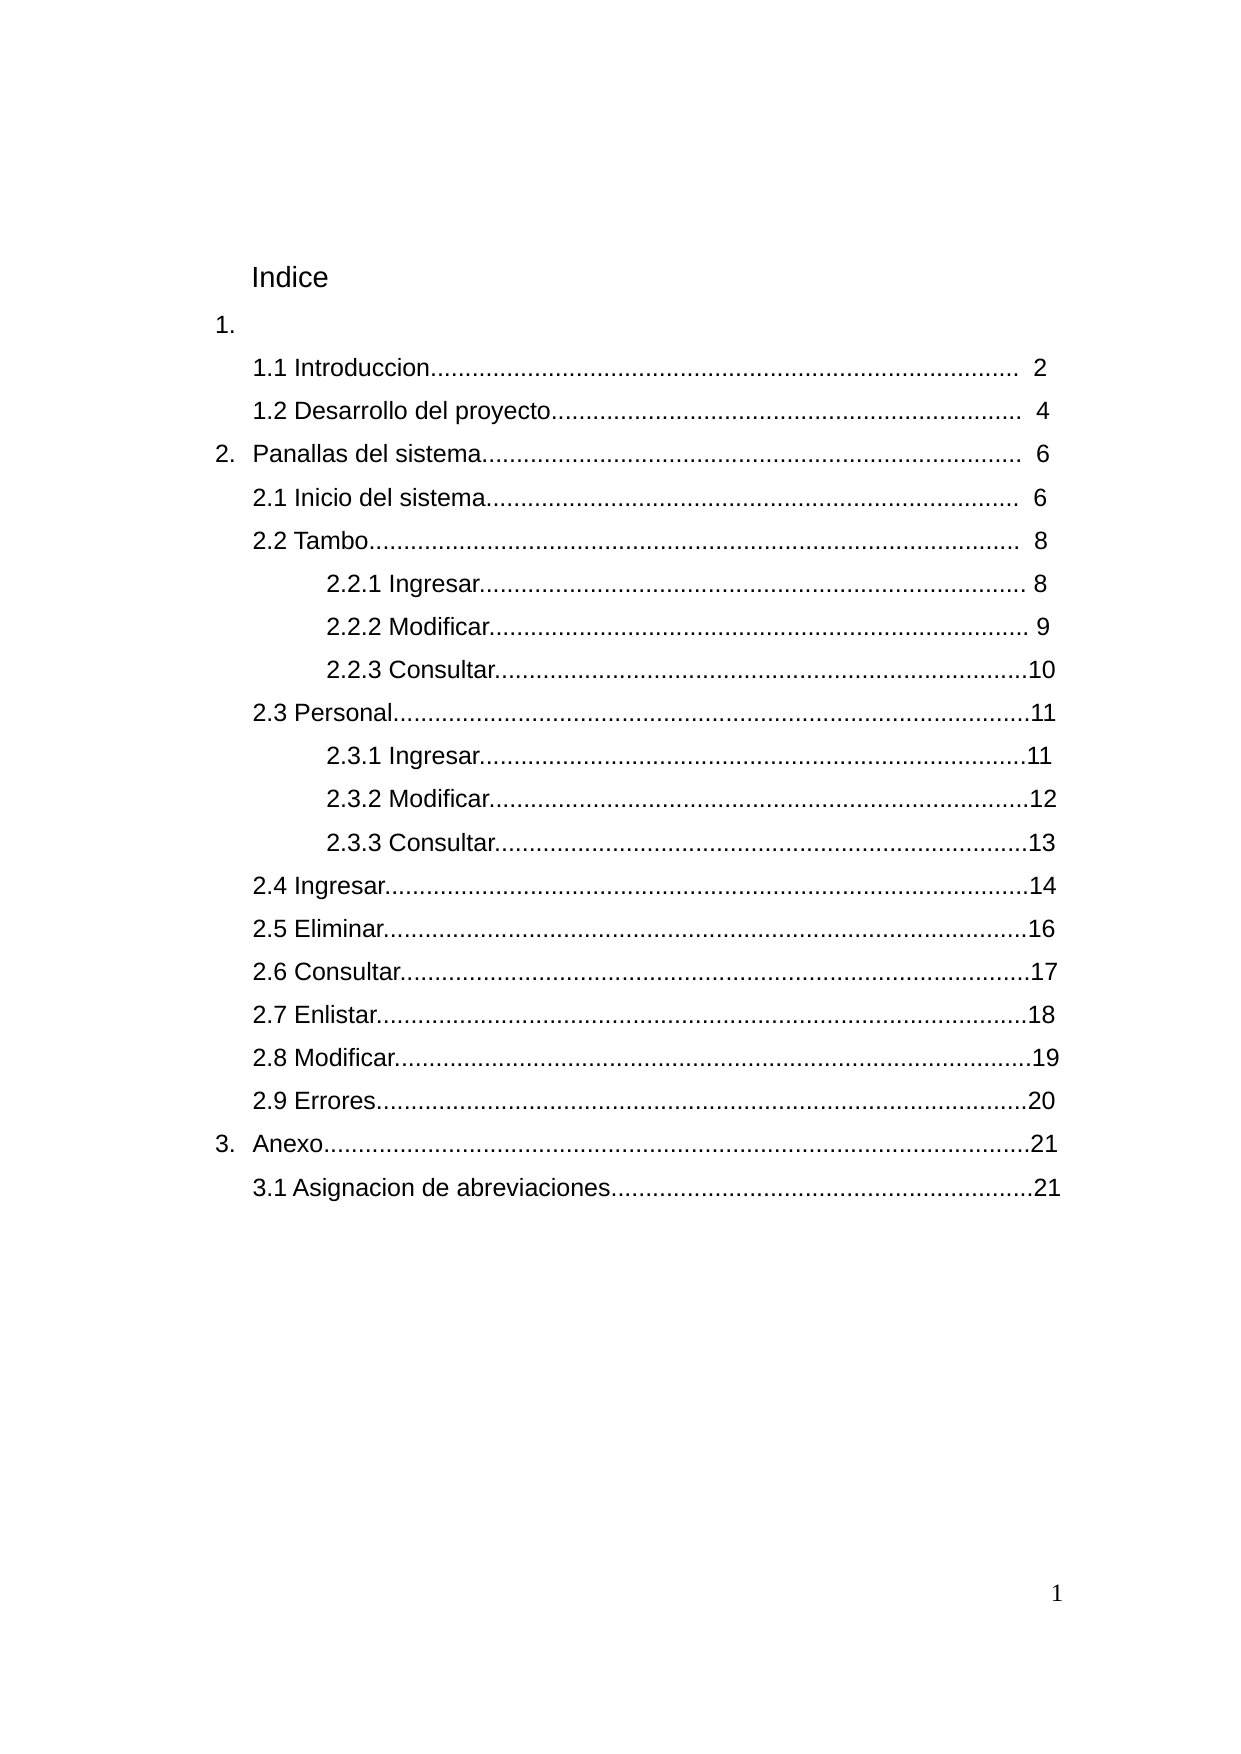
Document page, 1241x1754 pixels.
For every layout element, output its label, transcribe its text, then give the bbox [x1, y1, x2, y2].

list Anexo......................................................................................................21 3.1 Asignacion de abreviaciones.............................................................21 [215, 1129, 1063, 1201]
text Indice [177, 260, 1063, 293]
list Panallas del sistema.............................................................................. 6 2.1 Inicio del sistema............................................................................. 6 2.2 Tambo.............................................................................................. 8 2.2.1 Ingresar............................................................................... 8 2.2.2 Modificar.............................................................................. 9 2.2.3 Consultar.............................................................................10 2.3 Personal............................................................................................11 2.3.1 Ingresar...............................................................................11 2.3.2 Modificar..............................................................................12 2.3.3 Consultar.............................................................................13 2.4 Ingresar.............................................................................................14 2.5 Eliminar.............................................................................................16 2.6 Consultar...........................................................................................17 2.7 Enlistar..............................................................................................18 2.8 Modificar............................................................................................19 2.9 Errores..............................................................................................20 [215, 439, 1063, 1115]
list 1.1 Introduccion..................................................................................... 2 1.2 Desarrollo del proyecto.................................................................... 4 [215, 310, 1063, 425]
